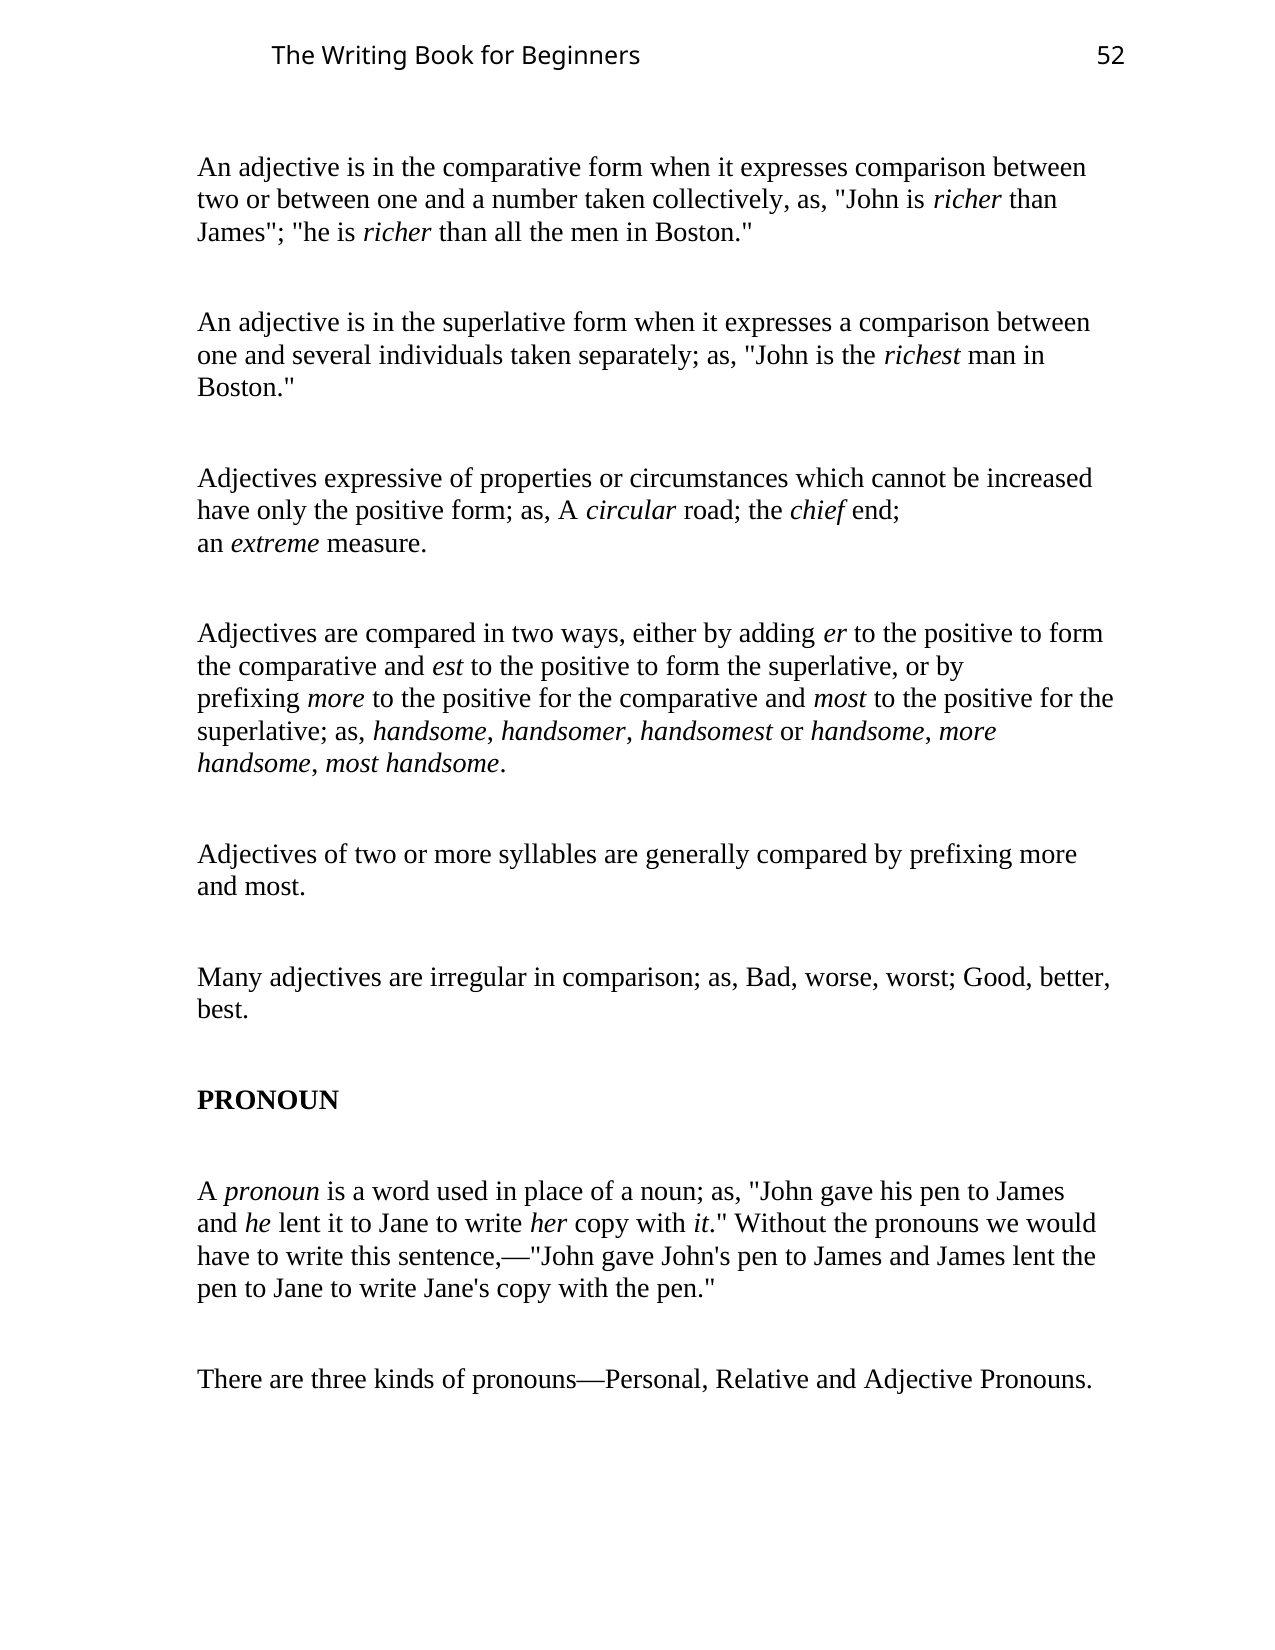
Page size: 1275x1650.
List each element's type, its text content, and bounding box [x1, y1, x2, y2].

text An adjective is in the comparative form when it expresses comparison between two or between one and a number taken collectively, as, "John is richer than James"; "he is richer than all the men in Boston." [197, 150, 1125, 247]
text Adjectives expressive of properties or circumstances which cannot be increased have only the positive form; as, A circular road; the chief end; an extreme measure. [197, 461, 1125, 558]
text Adjectives of two or more syllables are generally compared by prefixing more and most. [197, 837, 1125, 902]
text Adjectives are compared in two ways, either by adding er to the positive to form the comparative and est to the positive to form the superlative, or by prefixing more to the positive for the comparative and most to the positive for the superlative; as, handsome, handsomer, handsomest or handsome, more handsome, most handsome. [197, 617, 1125, 778]
text PRONOUN [197, 1083, 1125, 1116]
text Many adjectives are irregular in comparison; as, Bad, worse, worst; Good, better, best. [197, 960, 1125, 1025]
text There are three kinds of pronouns—Personal, Relative and Adjective Pronouns. [197, 1362, 1125, 1394]
text A pronoun is a word used in place of a noun; as, "John gave his pen to James and he lent it to Jane to write her copy with it." Without the pronouns we would have to write this sentence,—"John gave John's pen to James and James lent the pen to Jane to write Jane's copy with the pen." [197, 1174, 1125, 1303]
text An adjective is in the superlative form when it expresses a comparison between one and several individuals taken separately; as, "John is the richest man in Boston." [197, 306, 1125, 403]
